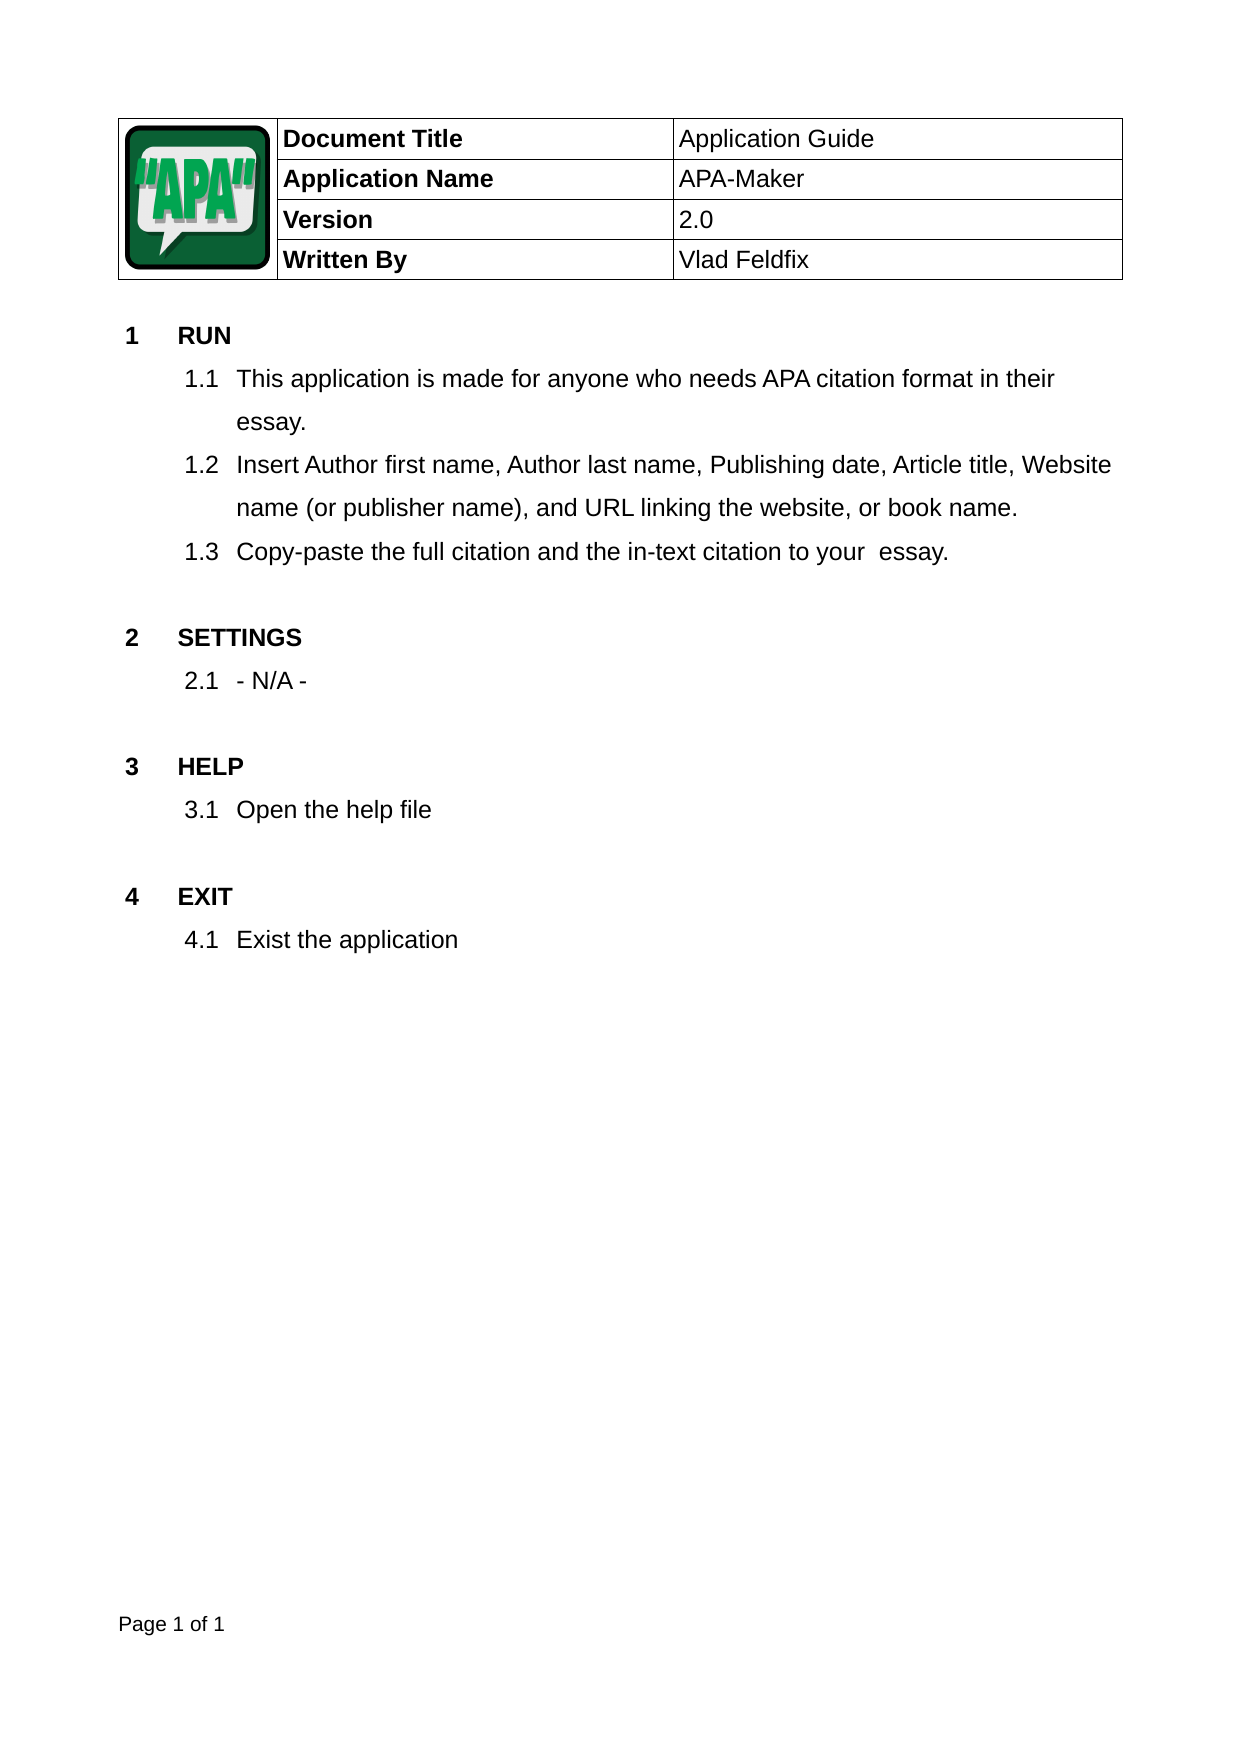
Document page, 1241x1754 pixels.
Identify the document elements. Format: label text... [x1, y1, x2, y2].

list HELP [118, 752, 1122, 781]
list - N/A - [177, 666, 1122, 695]
list Exist the application [177, 925, 1122, 953]
list EXIT [118, 882, 1122, 910]
list This application is made for anyone who needs APA citation format in their essay. [177, 364, 1122, 436]
list Insert Author first name, Author last name, Publishing date, Article title, Website name (or publisher name), and URL linking the website, or book name. [177, 450, 1122, 522]
list SETTINGS [118, 623, 1122, 652]
picture [123, 123, 272, 272]
list Copy-paste the full citation and the in-text citation to your essay. [177, 537, 1122, 565]
list Open the help file [177, 795, 1122, 824]
list RUN [118, 321, 1122, 350]
